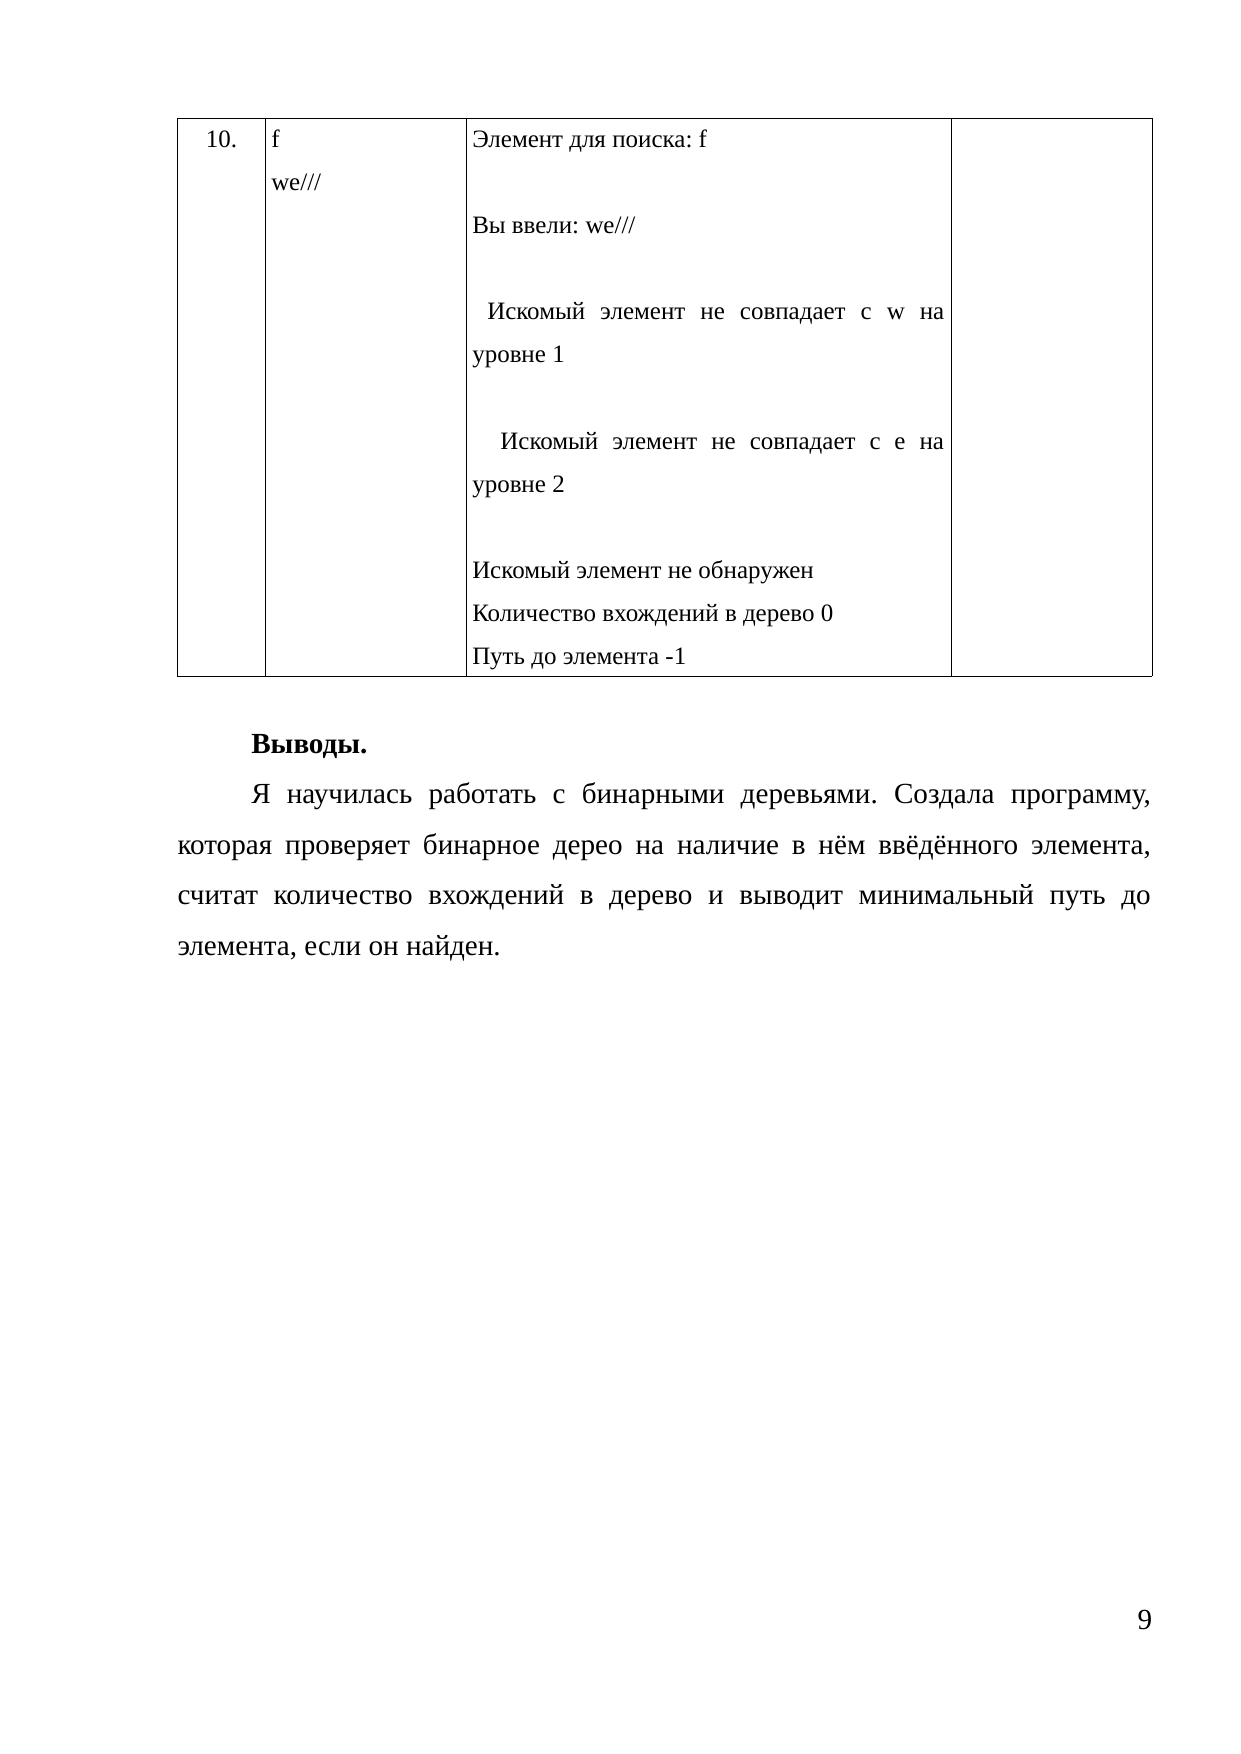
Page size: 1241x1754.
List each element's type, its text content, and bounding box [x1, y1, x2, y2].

table_cell Элемент для поиска: f Вы ввели: we/// Искомый элемент не совпадает с w на уровне 1 Искомый элемент не совпадает с e на уровне 2 Искомый элемент не обнаружен Количество вхождений в дерево 0 Путь до элемента -1 [467, 119, 951, 676]
text Я научилась работать с бинарными деревьями. Создала программу, которая проверяет бинарное дерео на наличие в нём ввёдённого элемента, считат количество вхождений в дерево и выводит минимальный путь до элемента, если он найден. [177, 777, 1152, 961]
table_cell 10. [178, 119, 265, 676]
table_cell f we/// [266, 119, 466, 676]
table_cell [952, 119, 1152, 676]
subtitle Выводы. [177, 726, 1152, 760]
